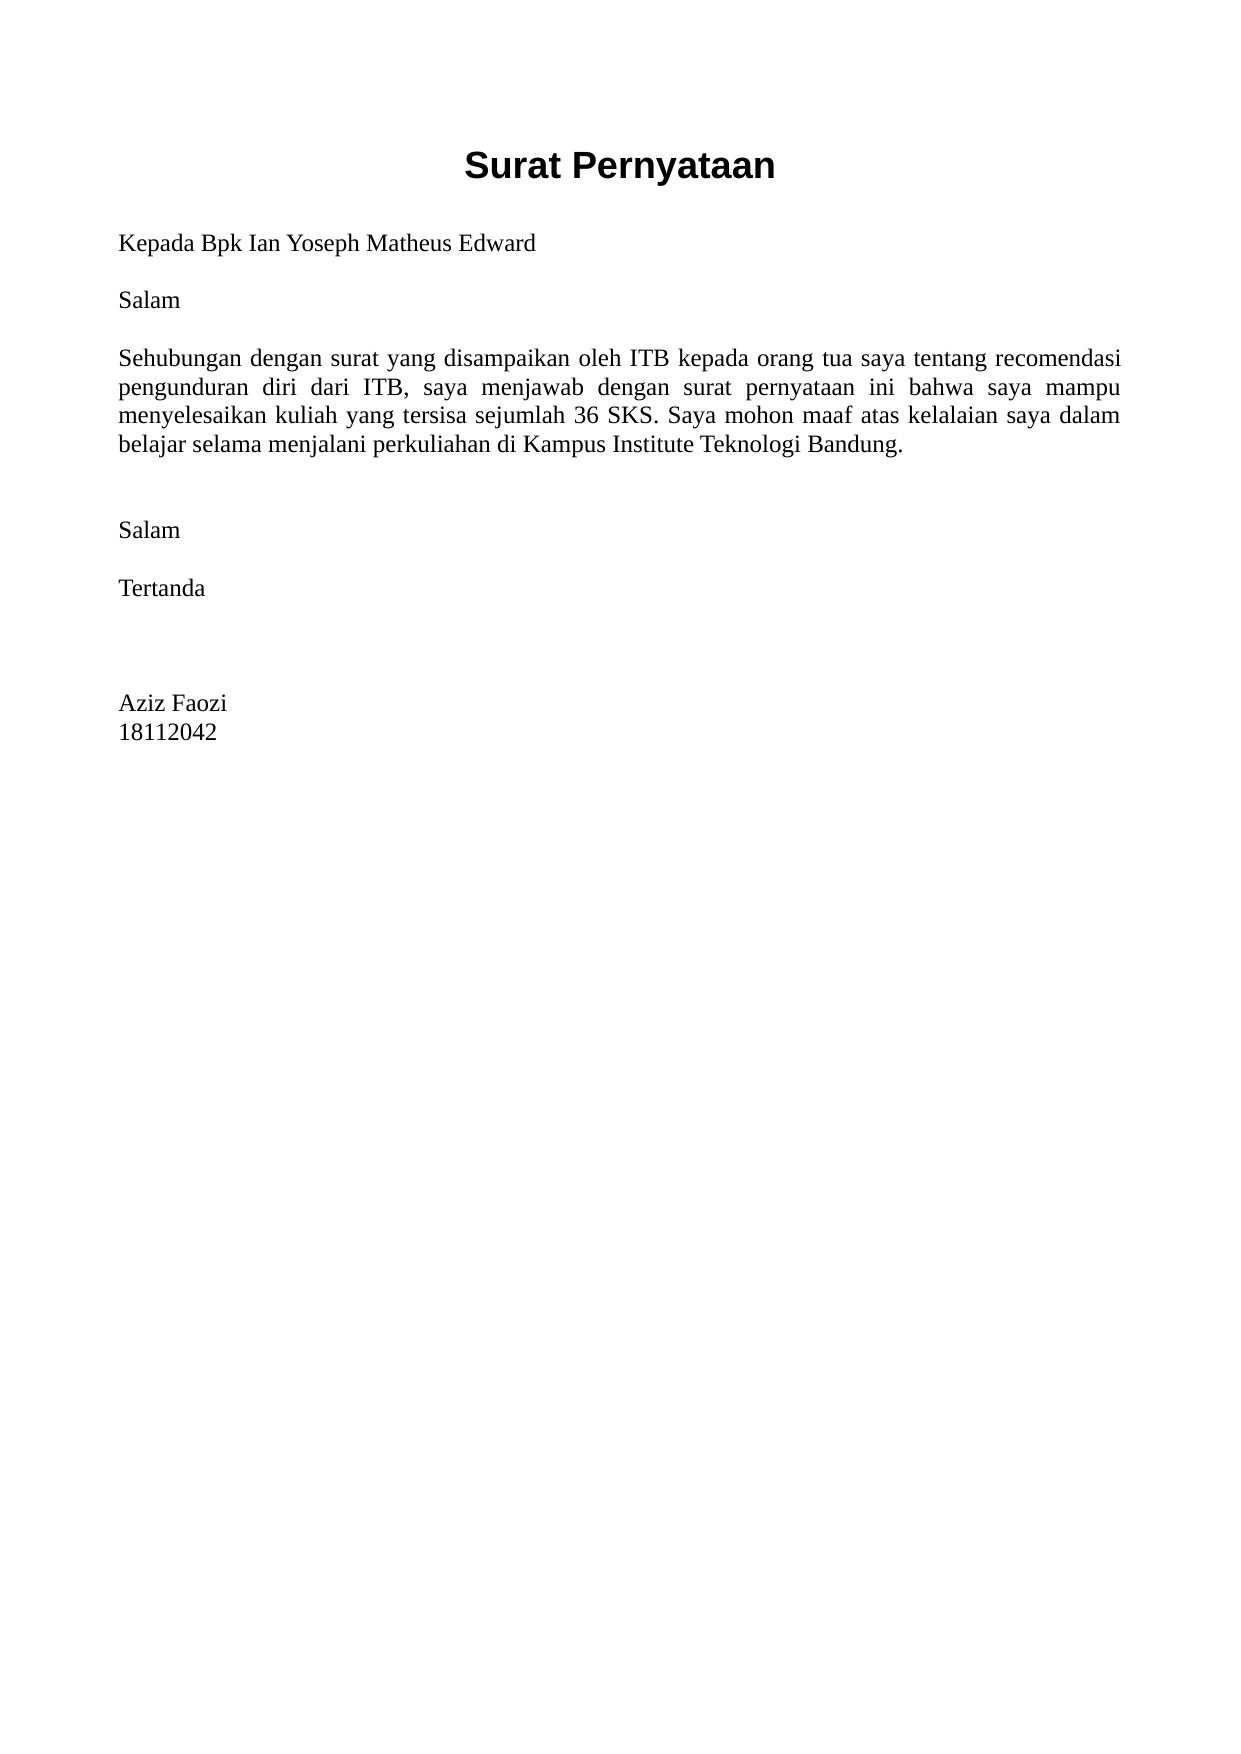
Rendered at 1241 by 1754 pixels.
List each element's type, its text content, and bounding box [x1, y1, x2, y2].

text Aziz Faozi [118, 688, 1122, 717]
text 18112042 [118, 717, 1122, 746]
text Tertanda [118, 573, 1122, 602]
text Salam [118, 286, 1122, 314]
subtitle Surat Pernyataan [118, 143, 1122, 187]
text Salam [118, 516, 1122, 544]
text Sehubungan dengan surat yang disampaikan oleh ITB kepada orang tua saya tentang recomendasi pengunduran diri dari ITB, saya menjawab dengan surat pernyataan ini bahwa saya mampu menyelesaikan kuliah yang tersisa sejumlah 36 SKS. Saya mohon maaf atas kelalaian saya dalam belajar selama menjalani perkuliahan di Kampus Institute Teknologi Bandung. [118, 343, 1122, 458]
text Kepada Bpk Ian Yoseph Matheus Edward [118, 228, 1122, 257]
